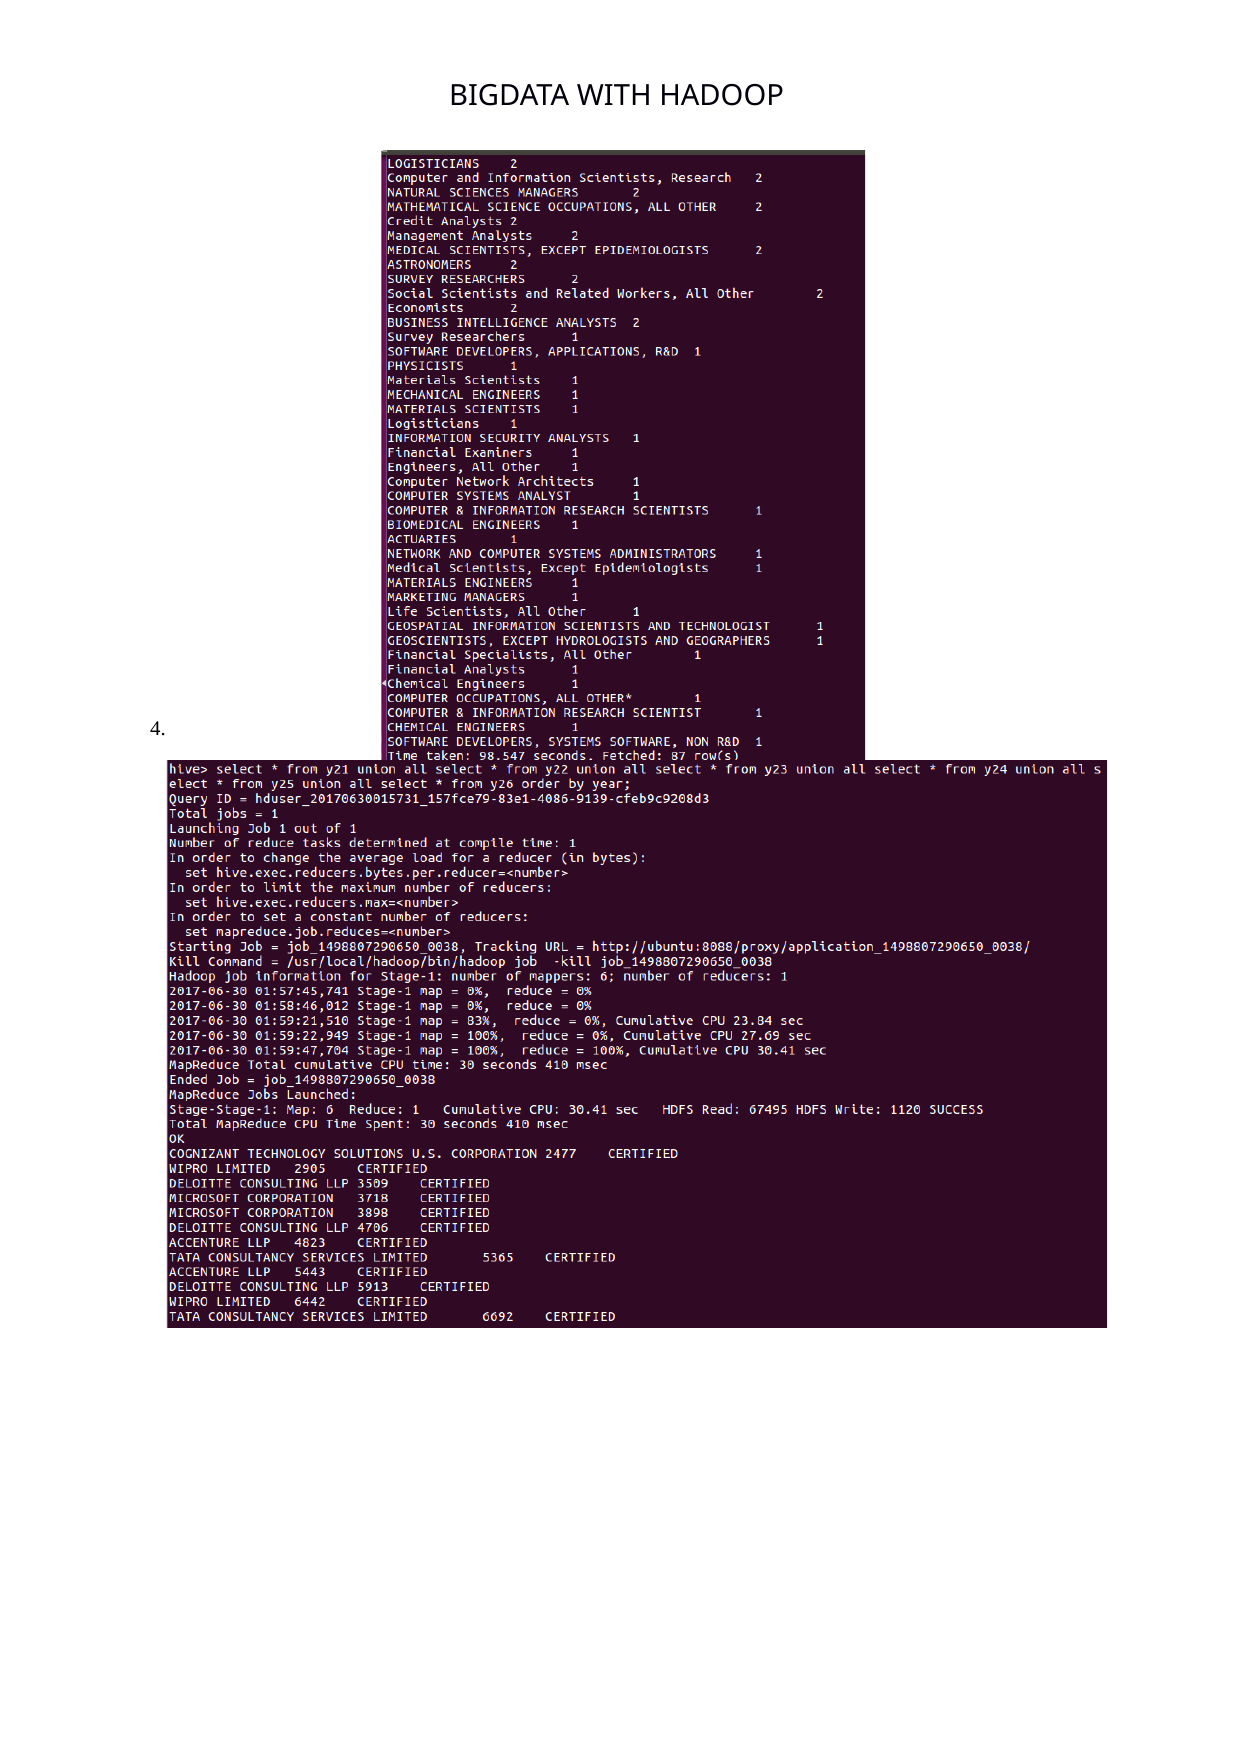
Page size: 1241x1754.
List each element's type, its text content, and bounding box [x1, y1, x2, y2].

text [483, 716, 1090, 740]
text 4. [150, 716, 381, 740]
picture [166, 150, 1108, 1328]
